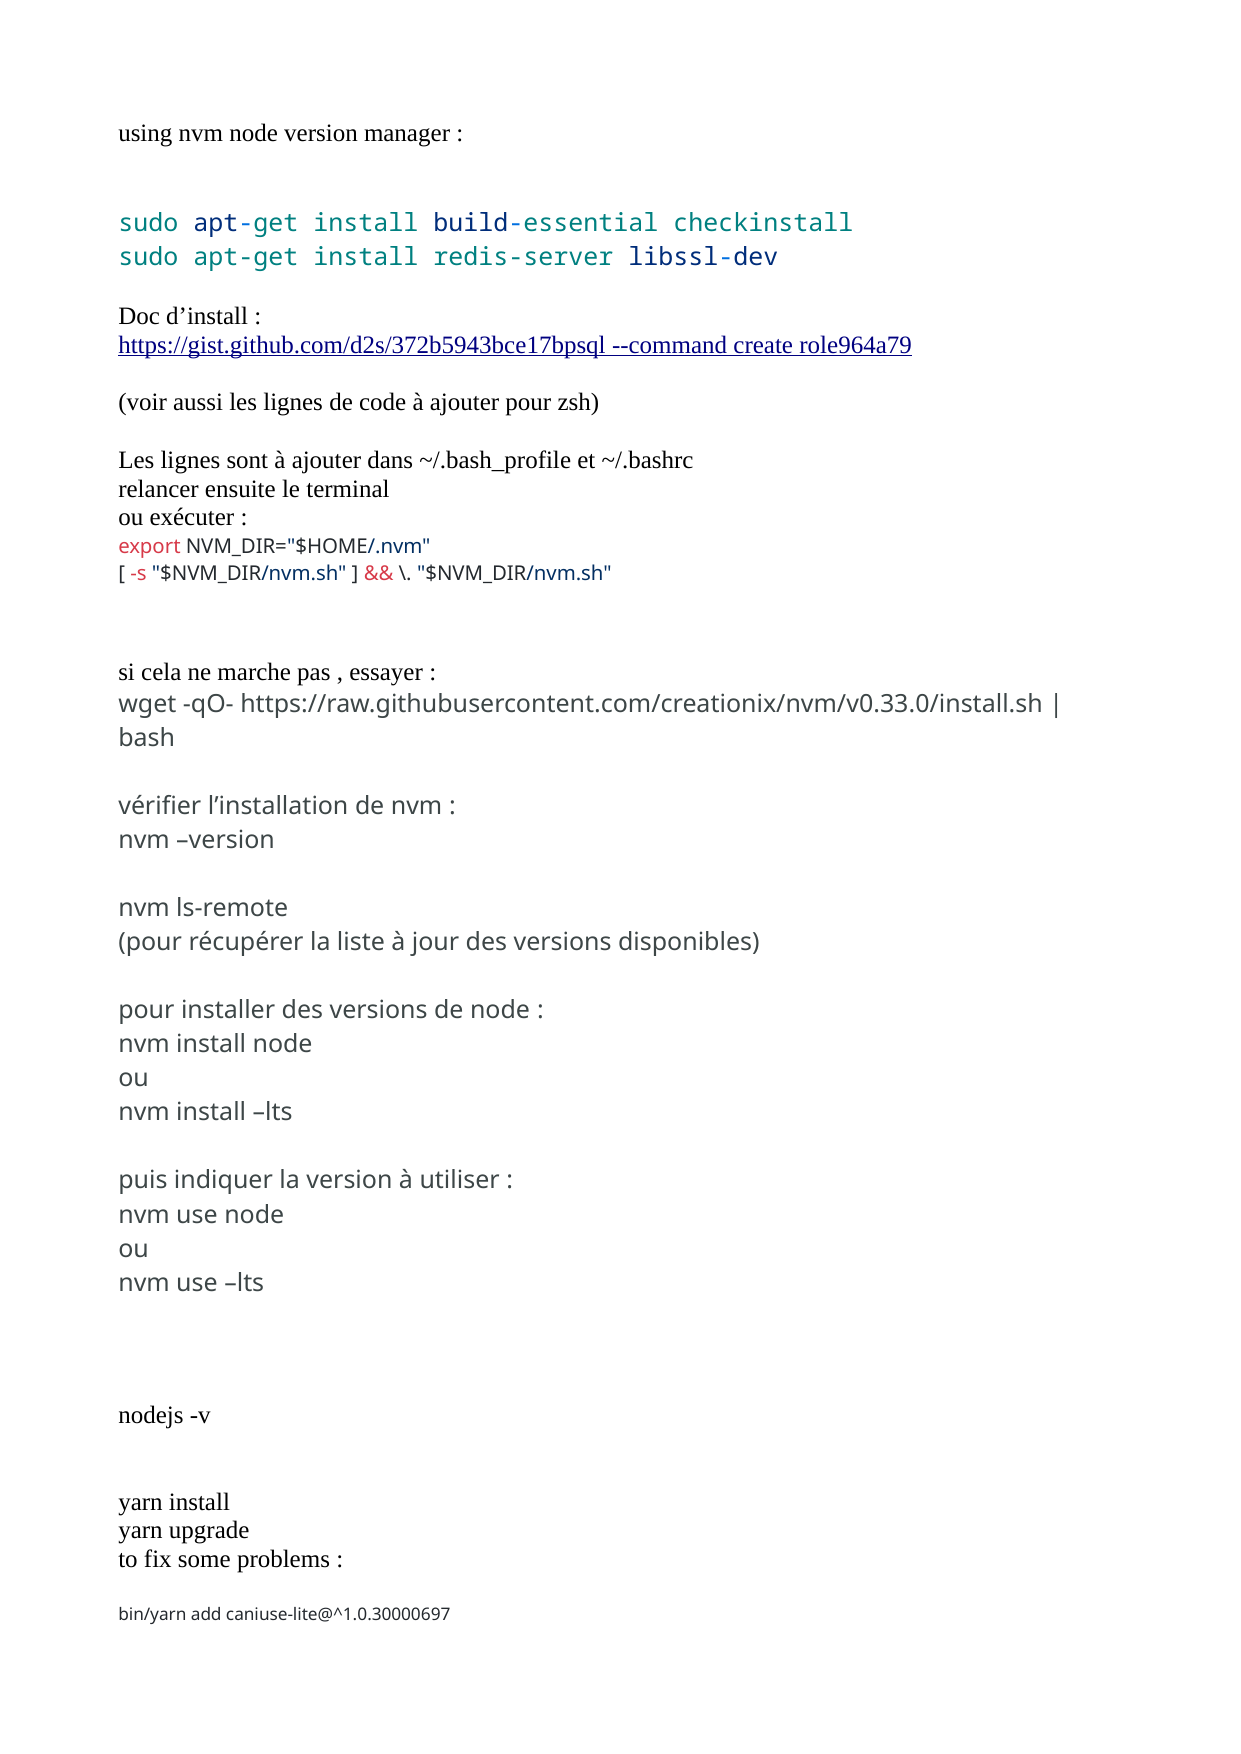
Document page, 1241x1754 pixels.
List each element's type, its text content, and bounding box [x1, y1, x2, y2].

text sudo apt-get install build-essential checkinstall [118, 204, 1122, 238]
text (pour récupérer la liste à jour des versions disponibles) [118, 924, 1122, 958]
text bin/yarn add caniuse-lite@^1.0.30000697 [118, 1602, 1122, 1625]
text vérifier l’installation de nvm : [118, 787, 1122, 822]
text nodejs -v [118, 1401, 1122, 1429]
text export NVM_DIR="$HOME/.nvm" [118, 531, 1122, 559]
text Doc d’install : [118, 301, 1122, 330]
text nvm install node [118, 1026, 1122, 1060]
text relancer ensuite le terminal [118, 474, 1122, 502]
text [ -s "$NVM_DIR/nvm.sh" ] && \. "$NVM_DIR/nvm.sh" [118, 559, 1122, 587]
text nvm use –lts [118, 1264, 1122, 1298]
text https://gist.github.com/d2s/372b5943bce17bpsql --command create role964a79 [118, 330, 1122, 359]
text ou exécuter : [118, 502, 1122, 531]
text ou [118, 1060, 1122, 1094]
text puis indiquer la version à utiliser : [118, 1162, 1122, 1196]
text sudo apt-get install redis-server libssl-dev [118, 238, 1122, 272]
text yarn install [118, 1487, 1122, 1516]
text nvm install –lts [118, 1094, 1122, 1128]
text si cela ne marche pas , essayer : [118, 657, 1122, 685]
text pour installer des versions de node : [118, 992, 1122, 1026]
text (voir aussi les lignes de code à ajouter pour zsh) [118, 387, 1122, 416]
text nvm ls-remote [118, 890, 1122, 924]
text wget -qO- https://raw.githubusercontent.com/creationix/nvm/v0.33.0/install.sh | bash [118, 685, 1122, 753]
text nvm use node [118, 1196, 1122, 1230]
text nvm –version [118, 822, 1122, 856]
text ou [118, 1230, 1122, 1264]
text using nvm node version manager : [118, 118, 1122, 147]
text to fix some problems : [118, 1544, 1122, 1573]
text yarn upgrade [118, 1516, 1122, 1544]
text Les lignes sont à ajouter dans ~/.bash_profile et ~/.bashrc [118, 445, 1122, 474]
